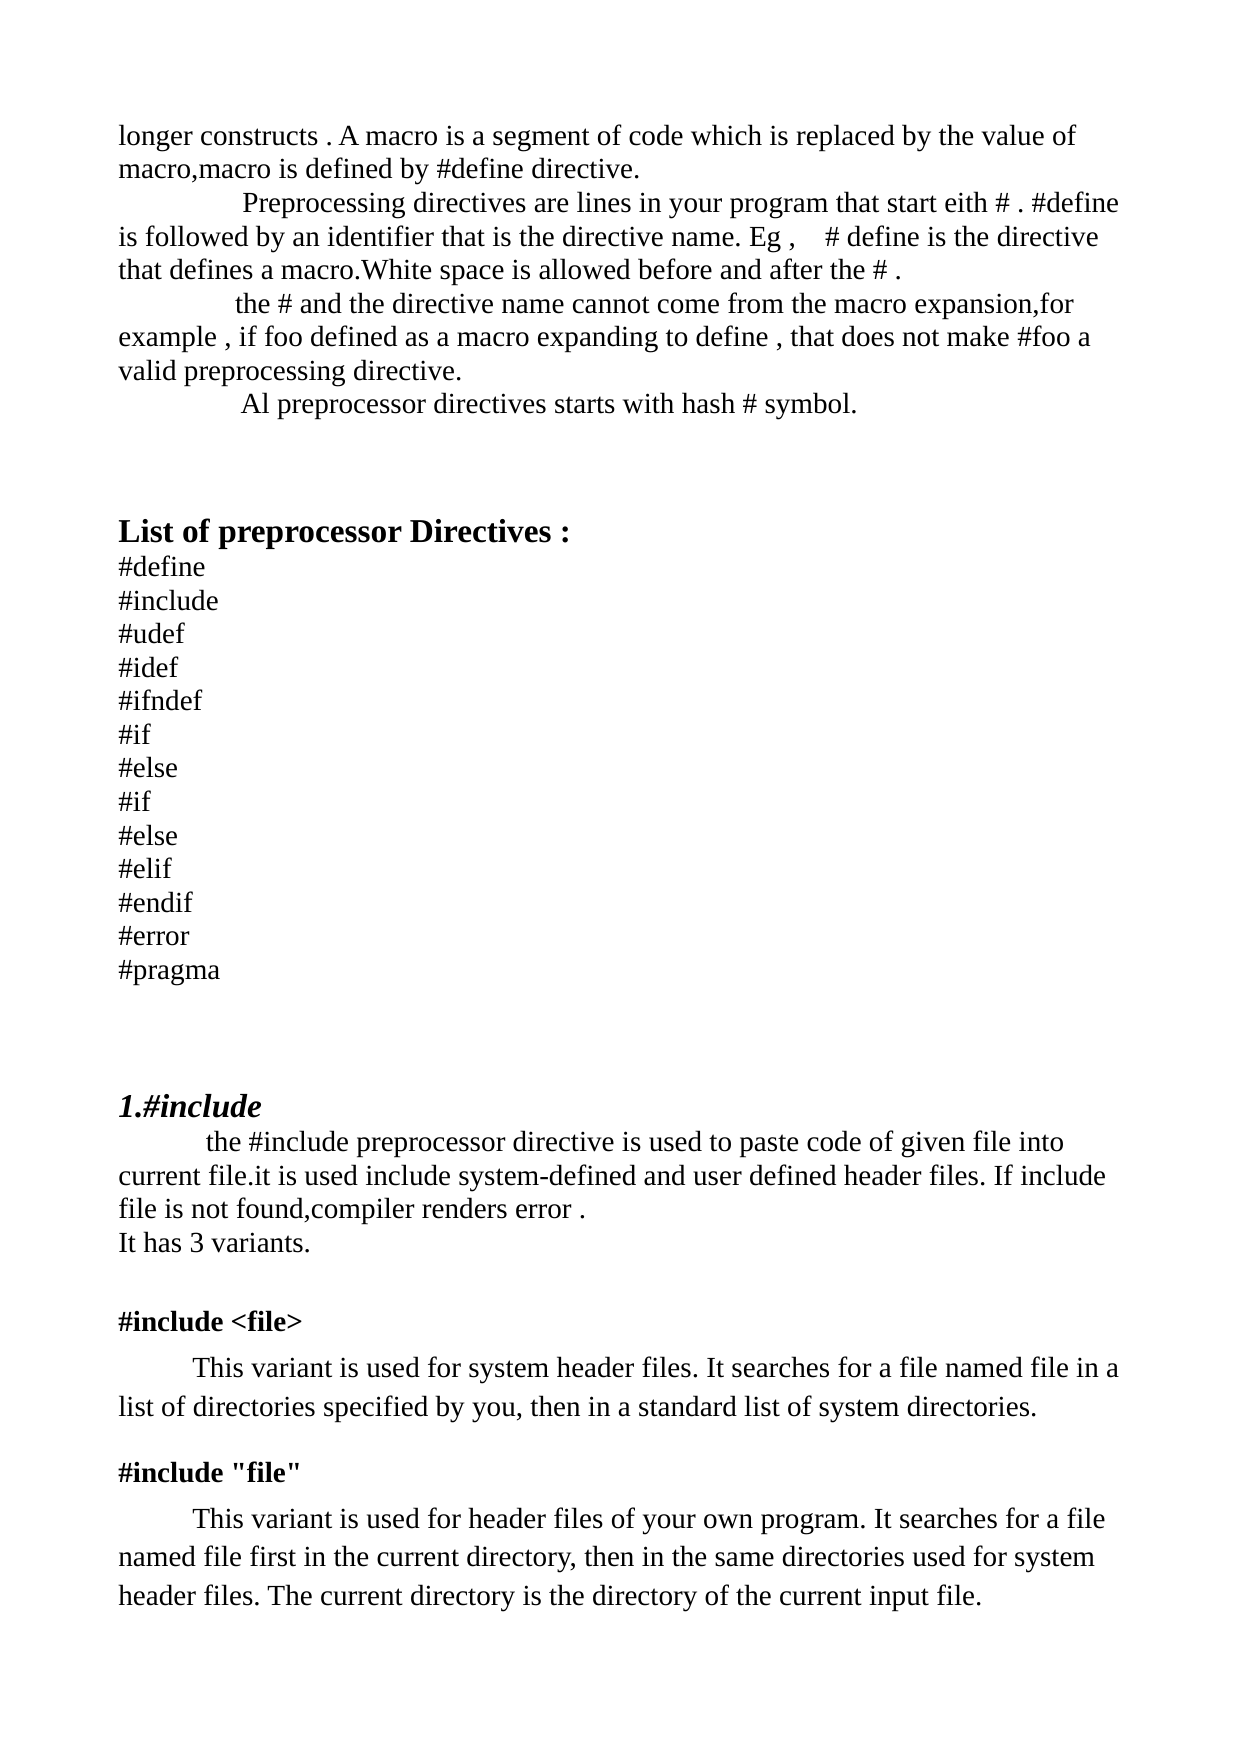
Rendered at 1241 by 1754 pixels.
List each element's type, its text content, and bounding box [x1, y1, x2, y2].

text Al preprocessor directives starts with hash # symbol. [118, 386, 1122, 420]
text longer constructs . A macro is a segment of code which is replaced by the value of macro,macro is defined by #define directive. [118, 118, 1122, 185]
text #else [118, 751, 1122, 784]
text #error [118, 918, 1122, 952]
text #define [118, 549, 1122, 583]
text #ifndef [118, 683, 1122, 717]
text 1.#include [118, 1086, 1122, 1124]
text #if [118, 784, 1122, 818]
text #udef [118, 616, 1122, 650]
subtitle #include <file> [118, 1304, 1122, 1338]
text #if [118, 717, 1122, 751]
text the # and the directive name cannot come from the macro expansion,for example , if foo defined as a macro expanding to define , that does not make #foo a valid preprocessing directive. [118, 286, 1122, 386]
text This variant is used for header files of your own program. It searches for a file named file first in the current directory, then in the same directories used for system header files. The current directory is the directory of the current input file. [118, 1501, 1122, 1611]
text It has 3 variants. [118, 1225, 1122, 1258]
text List of preprocessor Directives : [118, 511, 1122, 549]
text #pragma [118, 952, 1122, 985]
text #endif [118, 885, 1122, 918]
text Preprocessing directives are lines in your program that start eith # . #define is followed by an identifier that is the directive name. Eg , # define is the directive that defines a macro.White space is allowed before and after the # . [118, 185, 1122, 286]
text This variant is used for system header files. It searches for a file named file in a list of directories specified by you, then in a standard list of system directories. [118, 1351, 1122, 1423]
text #else [118, 818, 1122, 851]
text the #include preprocessor directive is used to paste code of given file into current file.it is used include system-defined and user defined header files. If include file is not found,compiler renders error . [118, 1124, 1122, 1225]
text #include [118, 583, 1122, 616]
text #elif [118, 851, 1122, 885]
subtitle #include "file" [118, 1455, 1122, 1488]
text #idef [118, 650, 1122, 683]
